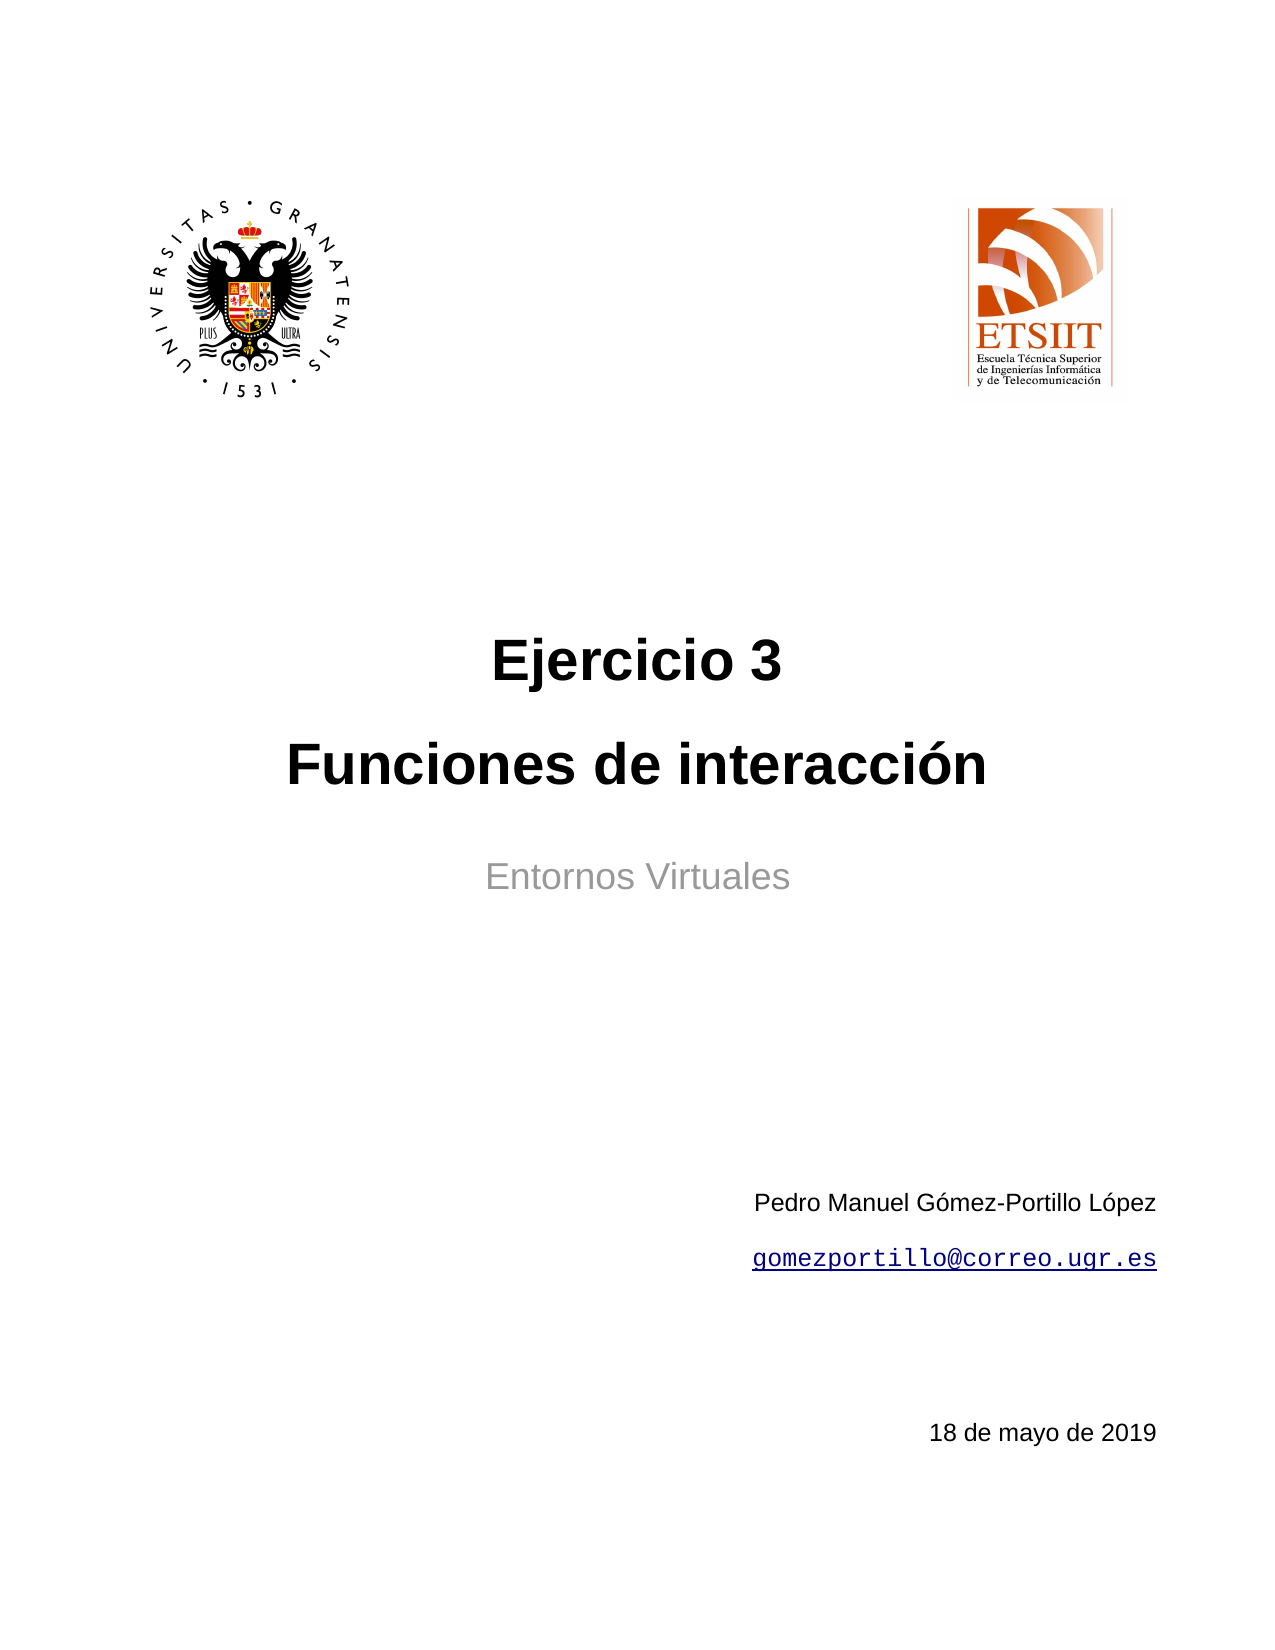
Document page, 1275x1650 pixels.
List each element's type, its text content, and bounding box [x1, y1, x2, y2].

text Pedro Manuel Gómez-Portillo López [118, 1188, 1157, 1217]
subtitle Entornos Virtuales [118, 854, 1157, 897]
title Funciones de interacción [118, 730, 1157, 797]
text 18 de mayo de 2019 [118, 1418, 1157, 1447]
text gomezportillo@correo.ugr.es [118, 1246, 1157, 1274]
title Ejercicio 3 [118, 626, 1157, 693]
picture [953, 196, 1129, 402]
picture [140, 185, 359, 402]
